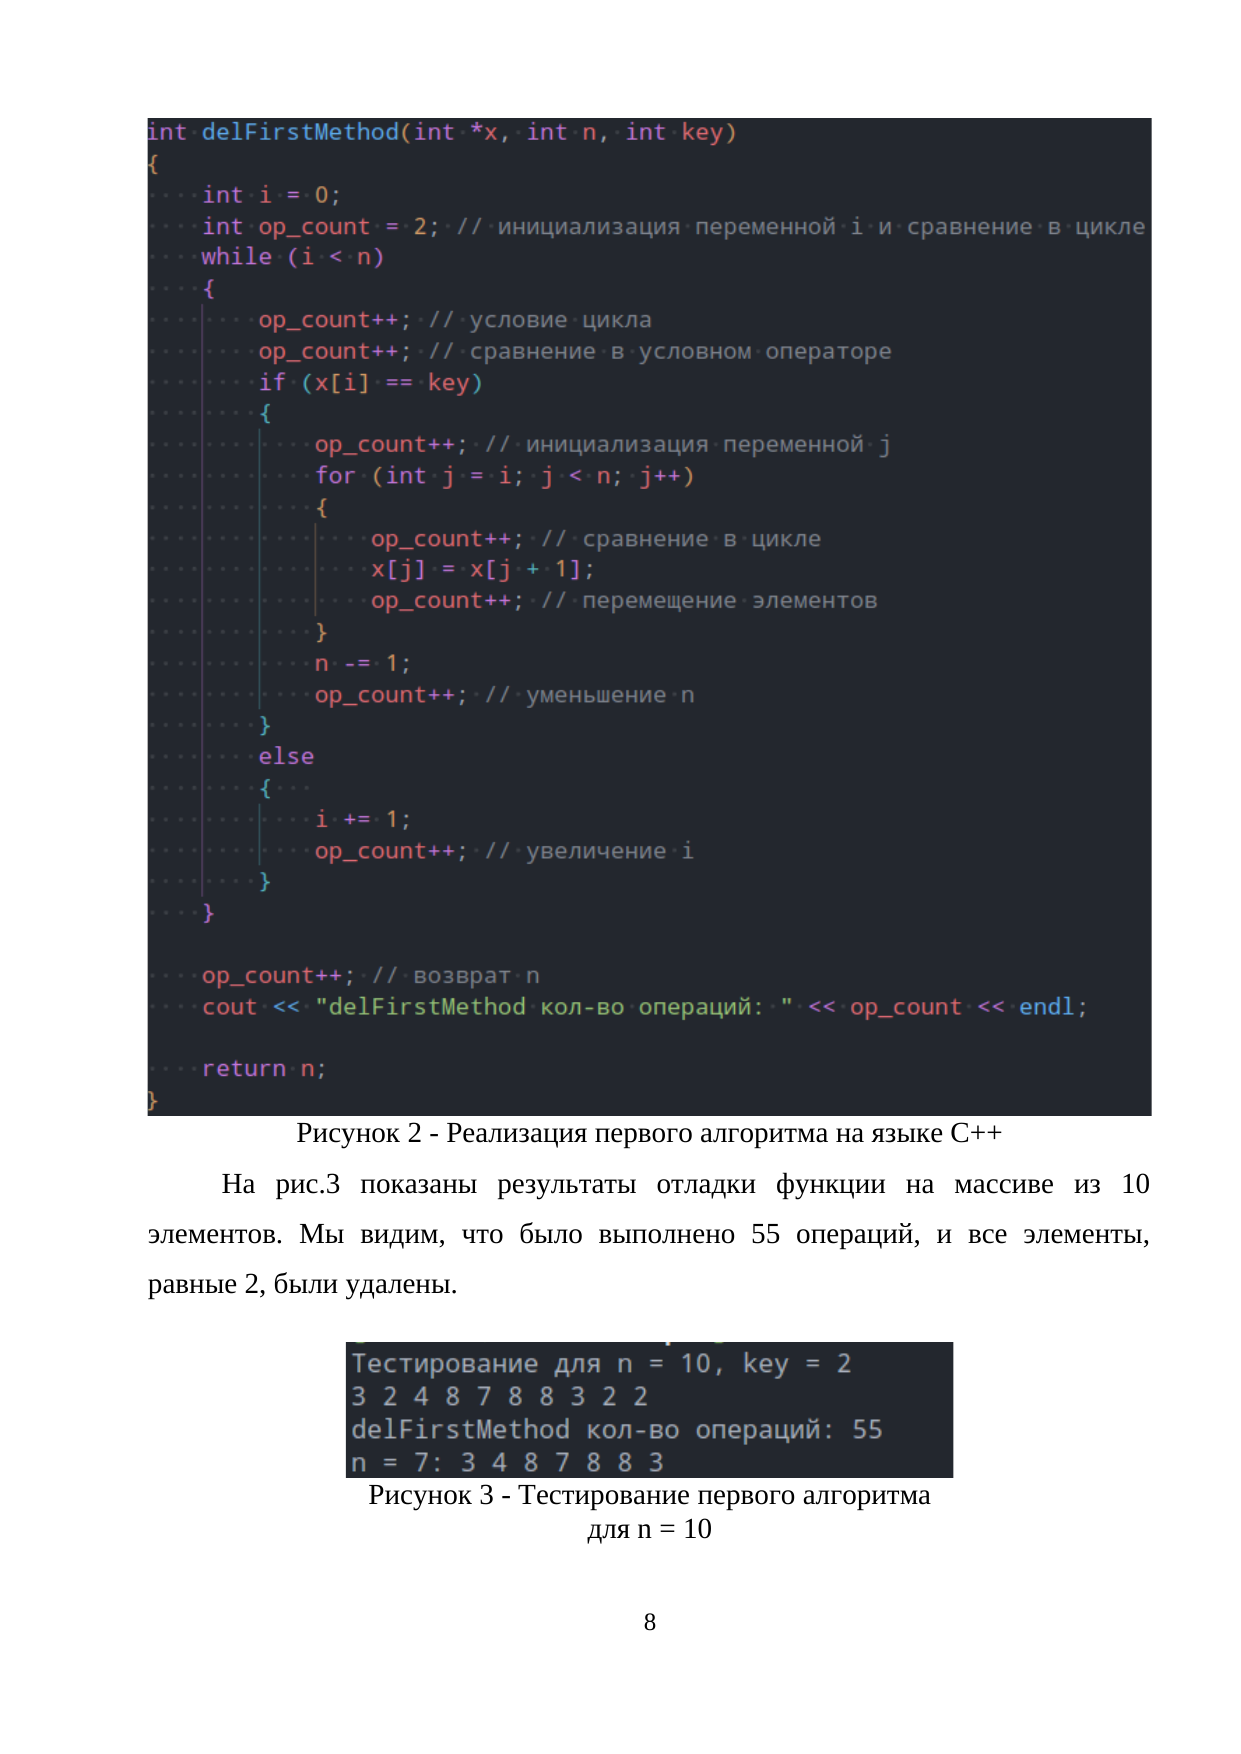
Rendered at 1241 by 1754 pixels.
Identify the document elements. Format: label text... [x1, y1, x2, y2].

text Рисунок 2 - Реализация первого алгоритма на языке C++ [148, 1116, 1152, 1149]
picture [345, 1342, 954, 1478]
text [346, 1317, 953, 1342]
picture [147, 118, 1152, 1116]
text На рис.3 показаны результаты отладки функции на массиве из 10 элементов. Мы видим, что было выполнено 55 операций, и все элементы, равные 2, были удалены. [148, 1149, 1152, 1300]
text Рисунок 3 - Тестирование первого алгоритма для n = 10 [346, 1478, 953, 1544]
